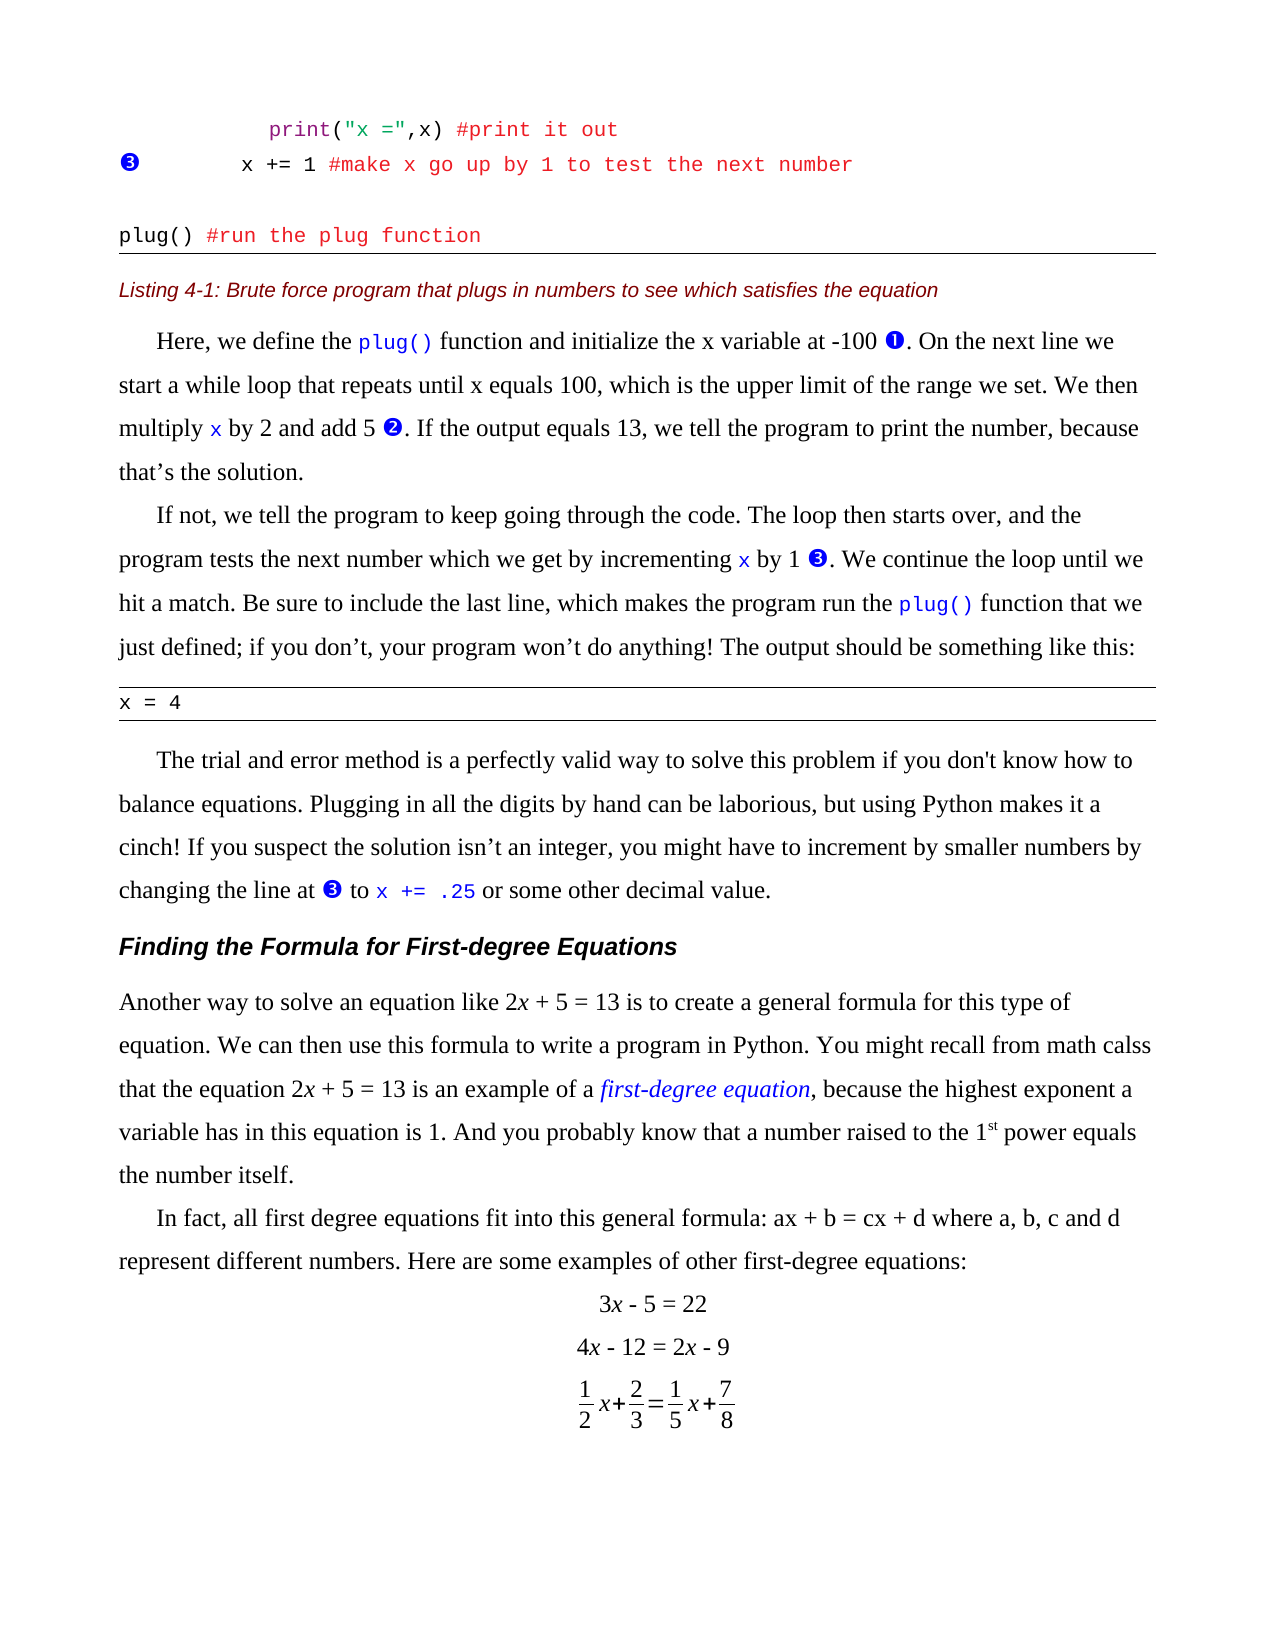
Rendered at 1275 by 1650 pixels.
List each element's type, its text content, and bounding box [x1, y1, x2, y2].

text Finding the Formula for First-degree Equations [118, 932, 1156, 961]
text Another way to solve an equation like 2x + 5 = 13 is to create a general formula for this type of equation. We can then use this formula to write a program in Python. You might recall from math calss that the equation 2x + 5 = 13 is an example of a first-degree equation, because the highest exponent a variable has in this equation is 1. And you probably know that a number raised to the 1st power equals the number itself. [118, 987, 1156, 1189]
text The trial and error method is a perfectly valid way to solve this problem if you don't know how to balance equations. Plugging in all the digits by hand can be laborious, but using Python makes it a cinch! If you suspect the solution isn’t an integer, you might have to increment by smaller numbers by changing the line at w to x += .25 or some other decimal value. [118, 746, 1156, 904]
text 4x - 12 = 2x - 9 [118, 1332, 1156, 1361]
list Listing 4-1: Brute force program that plugs in numbers to see which satisfies the equation [118, 278, 1156, 302]
text 3x - 5 = 22 [118, 1289, 1156, 1318]
text print("x =",x) #print it out [118, 118, 1156, 142]
text x = 4 [118, 688, 1156, 721]
text In fact, all first degree equations fit into this general formula: ax + b = cx + d where a, b, c and d represent different numbers. Here are some examples of other first-degree equations: [118, 1203, 1156, 1275]
text Here, we define the plug() function and initialize the x variable at -100 u. On the next line we start a while loop that repeats until x equals 100, which is the upper limit of the range we set. We then multiply x by 2 and add 5 v. If the output equals 13, we tell the program to print the number, because that’s the solution. [118, 326, 1156, 486]
text plug() #run the plug function [118, 225, 1156, 254]
text If not, we tell the program to keep going through the code. The loop then starts over, and the program tests the next number which we get by incrementing x by 1 w. We continue the loop until we hit a match. Be sure to include the last line, which makes the program run the plug() function that we just defined; if you don’t, your program won’t do anything! The output should be something like this: [118, 501, 1156, 660]
text w x += 1 #make x go up by 1 to test the next number [118, 154, 1156, 178]
